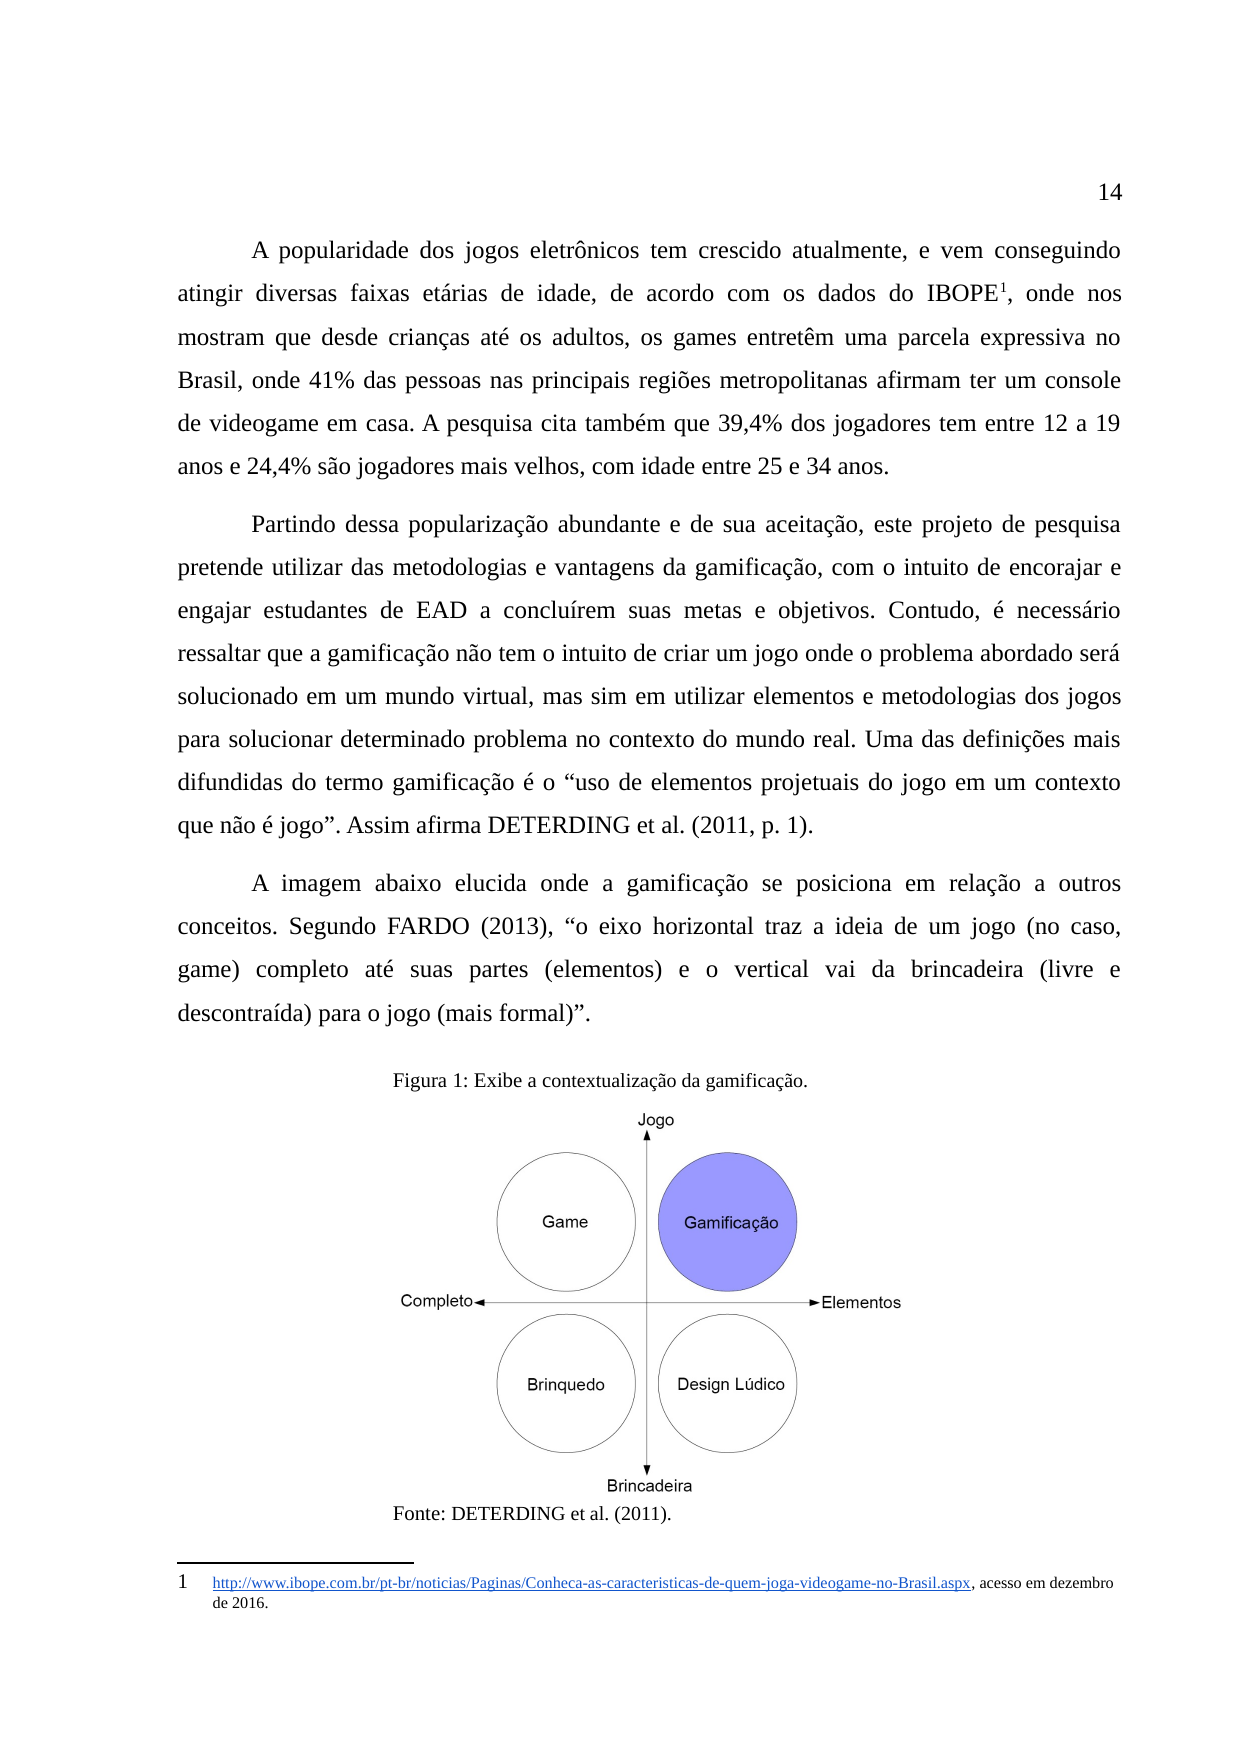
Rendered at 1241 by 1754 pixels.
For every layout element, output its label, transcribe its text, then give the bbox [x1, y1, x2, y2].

picture [392, 1104, 907, 1502]
text A popularidade dos jogos eletrônicos tem crescido atualmente, e vem conseguindo atingir diversas faixas etárias de idade, de acordo com os dados do IBOPE, onde nos mostram que desde crianças até os adultos, os games entretêm uma parcela expressiva no Brasil, onde 41% das pessoas nas principais regiões metropolitanas afirmam ter um console de videogame em casa. A pesquisa cita também que 39,4% dos jogadores tem entre 12 a 19 anos e 24,4% são jogadores mais velhos, com idade entre 25 e 34 anos. [177, 235, 1122, 480]
text Fonte: DETERDING et al. (2011). [393, 1502, 907, 1525]
text A imagem abaixo elucida onde a gamificação se posiciona em relação a outros conceitos. Segundo FARDO (2013), “o eixo horizontal traz a ideia de um jogo (no caso, game) completo até suas partes (elementos) e o vertical vai da brincadeira (livre e descontraída) para o jogo (mais formal)”. [177, 868, 1122, 1026]
text Figura 1: Exibe a contextualização da gamificação. [393, 1068, 907, 1104]
text http://www.ibope.com.br/pt-br/noticias/Paginas/Conheca-as-caracteristicas-de-quem-joga-videogame-no-Brasil.aspx, acesso em dezembro de 2016. [177, 1569, 1122, 1612]
text Partindo dessa popularização abundante e de sua aceitação, este projeto de pesquisa pretende utilizar das metodologias e vantagens da gamificação, com o intuito de encorajar e engajar estudantes de EAD a concluírem suas metas e objetivos. Contudo, é necessário ressaltar que a gamificação não tem o intuito de criar um jogo onde o problema abordado será solucionado em um mundo virtual, mas sim em utilizar elementos e metodologias dos jogos para solucionar determinado problema no contexto do mundo real. Uma das definições mais difundidas do termo gamificação é o “uso de elementos projetuais do jogo em um contexto que não é jogo”. Assim afirma DETERDING et al. (2011, p. 1). [177, 509, 1122, 839]
